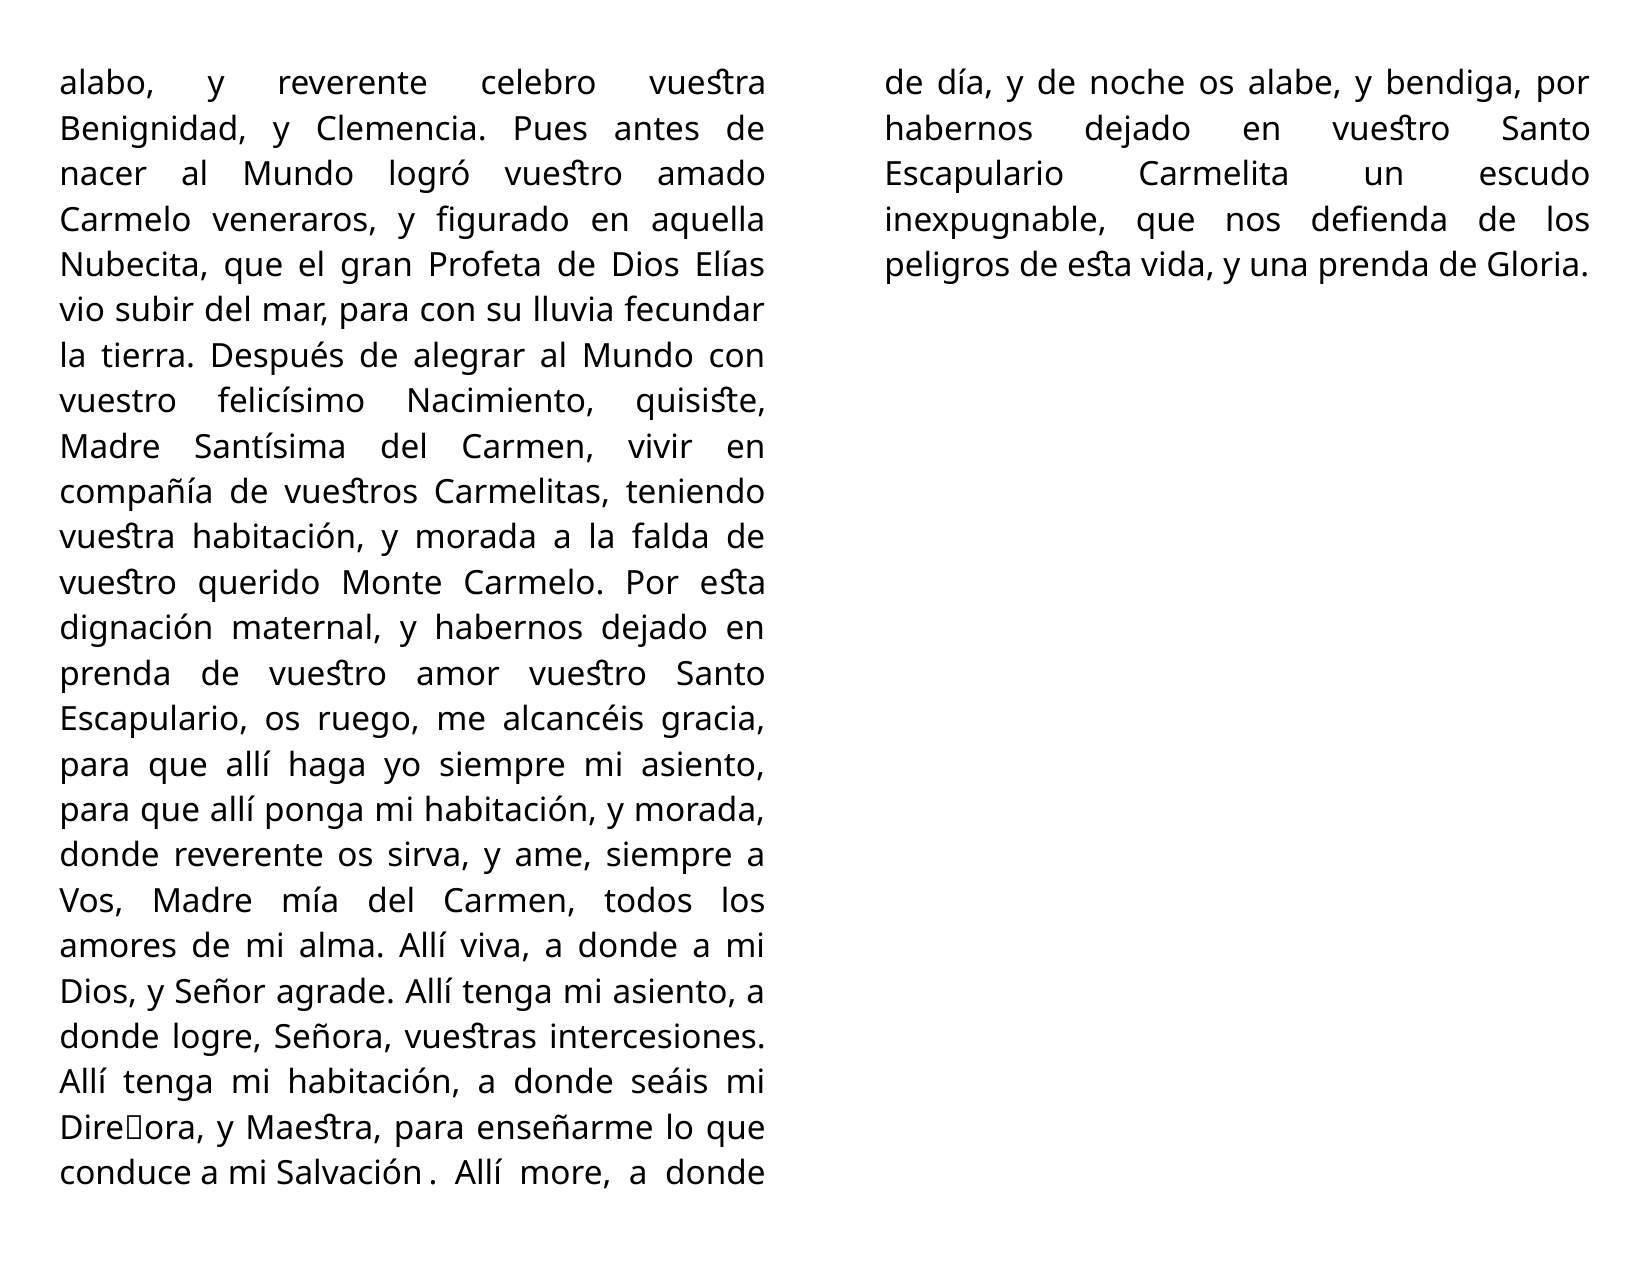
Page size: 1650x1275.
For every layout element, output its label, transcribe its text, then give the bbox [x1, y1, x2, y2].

text alabo, y reverente celebro vueﬆra Benignidad, y Clemencia. Pues antes de nacer al Mundo logró vueﬆro amado Carmelo veneraros, y figurado en aquella Nubecita, que el gran Profeta de Dios Elías vio subir del mar, para con su lluvia fecundar la tierra. Después de alegrar al Mundo con vuestro felicísimo Nacimiento, quisiﬆe, Madre Santísima del Carmen, vivir en compañía de vueﬆros Carmelitas, teniendo vueﬆra habitación, y morada a la falda de vueﬆro querido Monte Carmelo. Por eﬆa dignación maternal, y habernos dejado en prenda de vueﬆro amor vueﬆro Santo Escapulario, os ruego, me alcancéis gracia, para que allí haga yo siempre mi asiento, para que allí ponga mi habitación, y morada, donde reverente os sirva, y ame, siempre a Vos, Madre mía del Carmen, todos los amores de mi alma. Allí viva, a donde a mi Dios, y Señor agrade. Allí tenga mi asiento, a donde logre, Señora, vueﬆras intercesiones. Allí tenga mi habitación, a donde seáis mi Direora, y Maeﬆra, para enseñarme lo que conduce a mi Salvación . Allí more, a donde [59, 59, 766, 1194]
text de día, y de noche os alabe, y bendiga, por habernos dejado en vueﬆro Santo Escapulario Carmelita un escudo inexpugnable, que nos defienda de los peligros de eﬆa vida, y una prenda de Gloria. [884, 59, 1591, 286]
